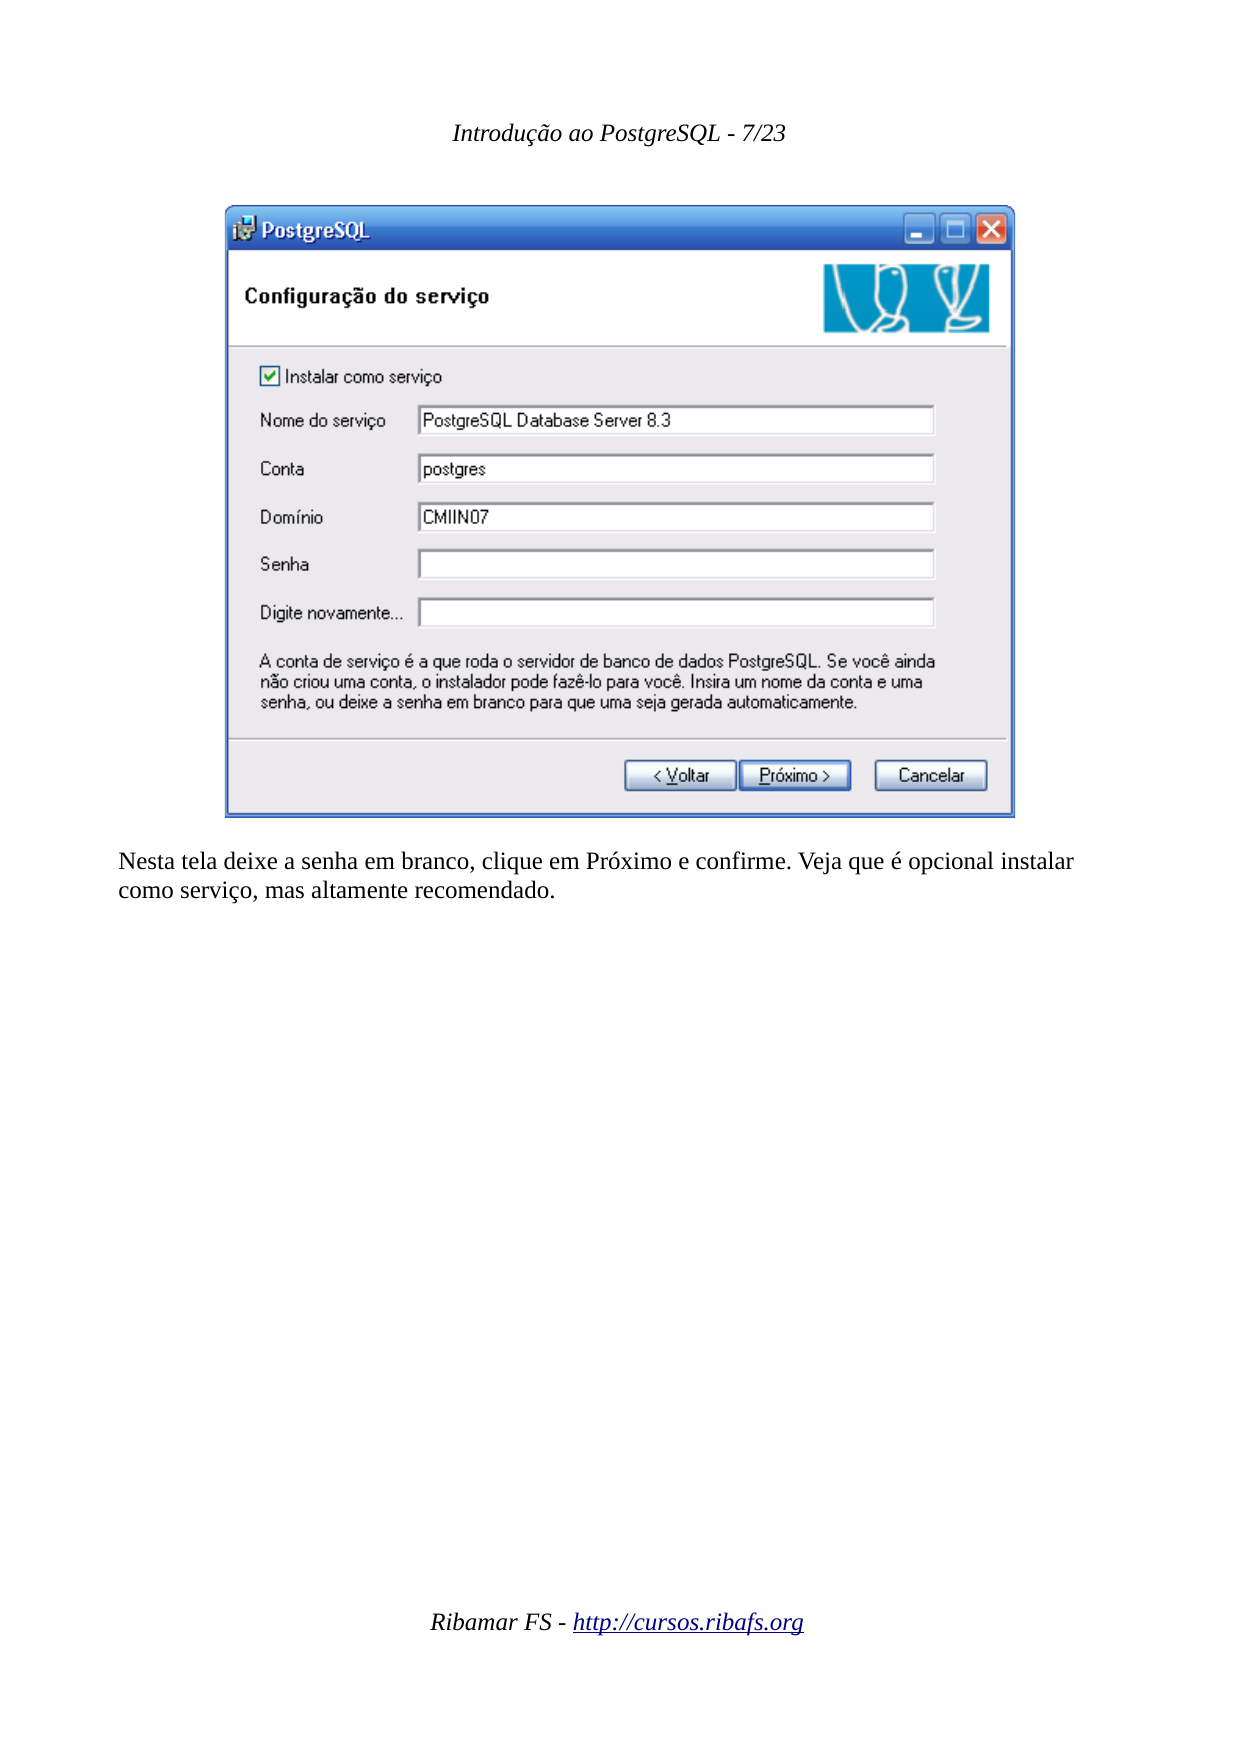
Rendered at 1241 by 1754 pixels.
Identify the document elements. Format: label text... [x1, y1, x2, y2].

text como serviço, mas altamente recomendado. [118, 875, 1122, 904]
text Nesta tela deixe a senha em branco, clique em Próximo e confirme. Veja que é opcional instalar [118, 846, 1122, 875]
picture [224, 205, 1016, 818]
